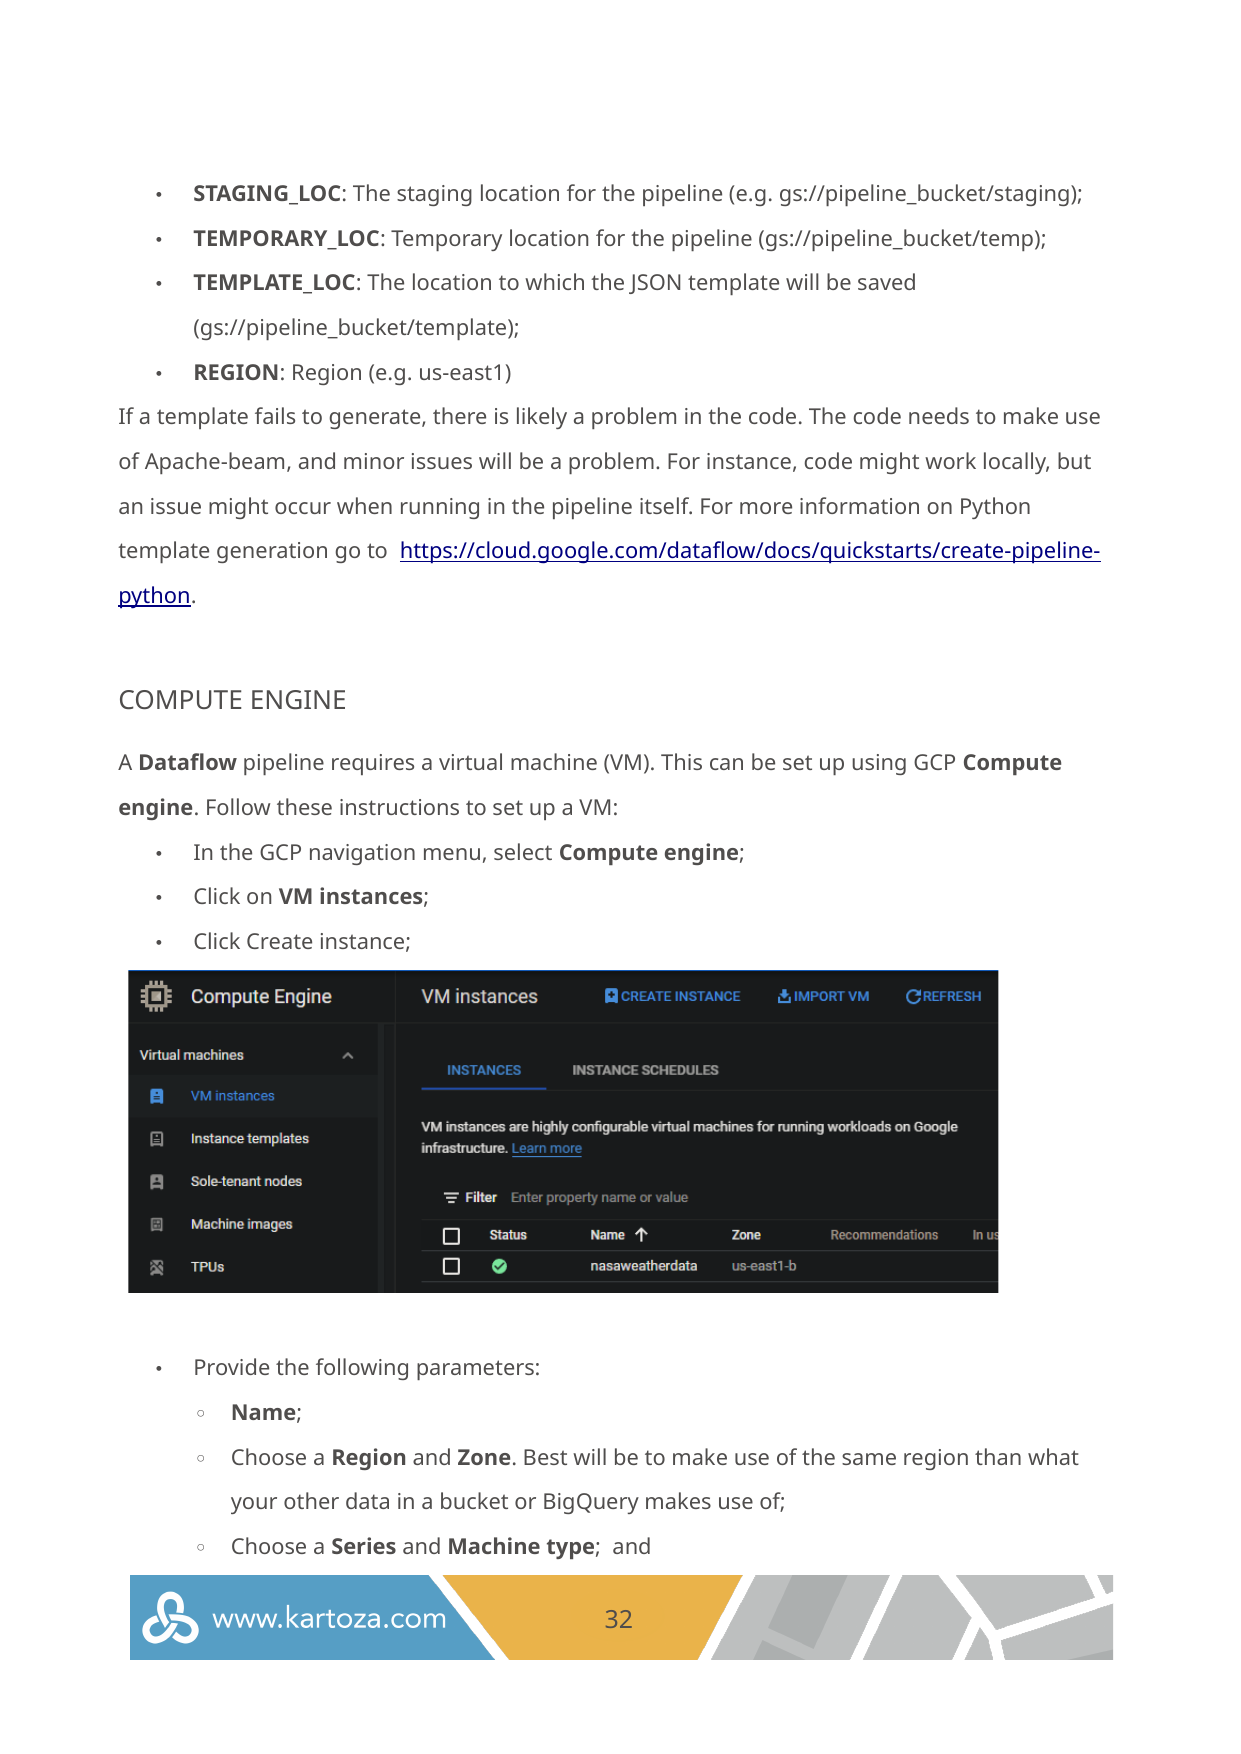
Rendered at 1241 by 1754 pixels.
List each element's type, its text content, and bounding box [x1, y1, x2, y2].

list Choose a Series and Machine type; and [193, 1531, 1122, 1561]
picture [128, 970, 999, 1293]
picture [130, 1575, 1114, 1660]
list In the GCP navigation menu, select Compute engine; [156, 837, 1122, 866]
text If a template fails to generate, there is likely a problem in the code. The code needs to make use of Apache-beam, and minor issues will be a problem. For instance, code might work locally, but an issue might occur when running in the pipeline itself. For more information on Python template generation go to https://cloud.google.com/dataflow/docs/quickstarts/create-pipeline-python. [118, 401, 1122, 610]
list REGION: Region (e.g. us-east1) [156, 357, 1122, 386]
subtitle Compute engine [118, 681, 1122, 717]
list Name; [193, 1397, 1122, 1427]
list STAGING_LOC: The staging location for the pipeline (e.g. gs://pipeline_bucket/staging); [156, 178, 1122, 208]
list Provide the following parameters: [156, 1352, 1122, 1382]
list Click on VM instances; [156, 881, 1122, 911]
list Choose a Region and Zone. Best will be to make use of the same region than what your other data in a bucket or BigQuery makes use of; [193, 1442, 1122, 1516]
text A Dataflow pipeline requires a virtual machine (VM). This can be set up using GCP Compute engine. Follow these instructions to set up a VM: [118, 747, 1122, 822]
list Click Create instance; [156, 926, 1122, 956]
list TEMPLATE_LOC: The location to which the JSON template will be saved (gs://pipeline_bucket/template); [156, 267, 1122, 342]
list TEMPORARY_LOC: Temporary location for the pipeline (gs://pipeline_bucket/temp); [156, 223, 1122, 252]
